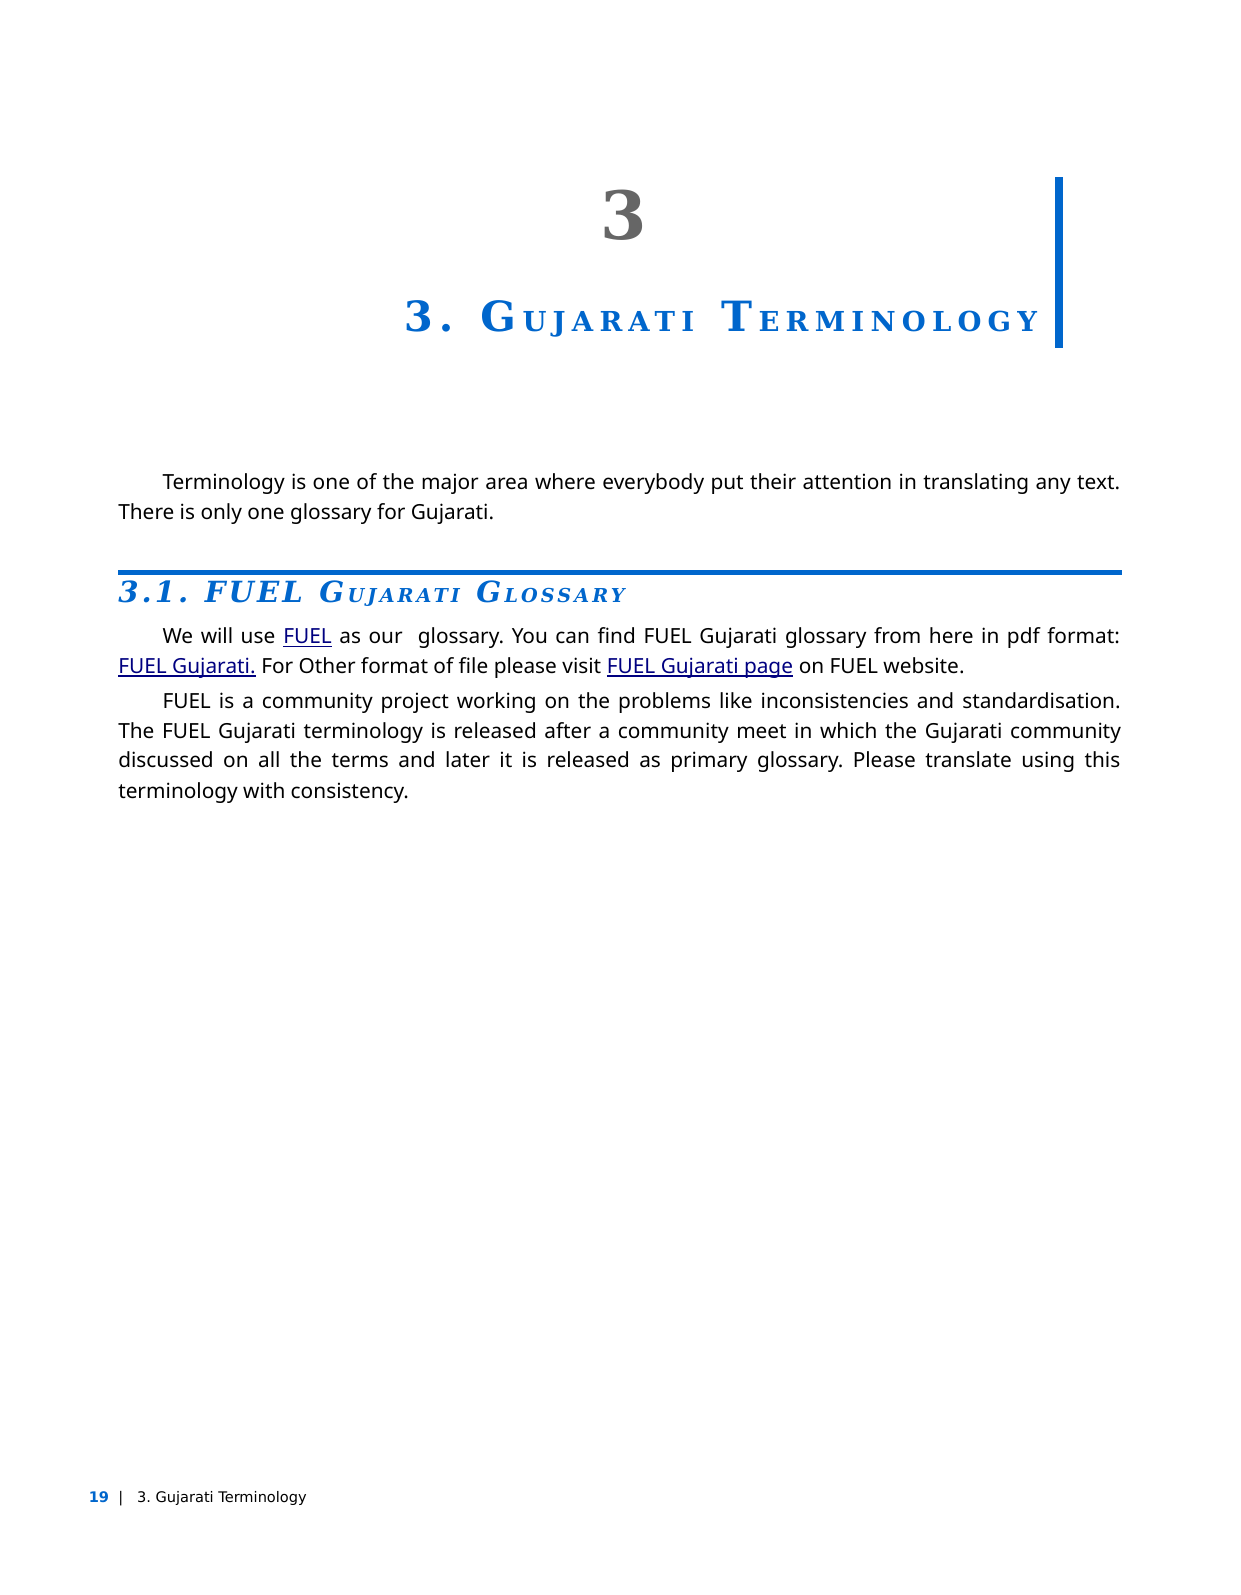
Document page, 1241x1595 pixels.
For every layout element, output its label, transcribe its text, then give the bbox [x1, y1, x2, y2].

text We will use FUEL as our glossary. You can find FUEL Gujarati glossary from here in pdf format: FUEL Gujarati. For Other format of file please visit FUEL Gujarati page on FUEL website. [118, 621, 1122, 680]
subtitle 3. Gujarati Terminology [88, 177, 1055, 348]
subtitle 3.1. FUEL Gujarati Glossary [118, 575, 1122, 609]
text FUEL is a community project working on the problems like inconsistencies and standardisation. The FUEL Gujarati terminology is released after a community meet in which the Gujarati community discussed on all the terms and later it is released as primary glossary. Please translate using this terminology with consistency. [118, 686, 1122, 804]
text Terminology is one of the major area where everybody put their attention in translating any text. There is only one glossary for Gujarati. [118, 467, 1122, 526]
